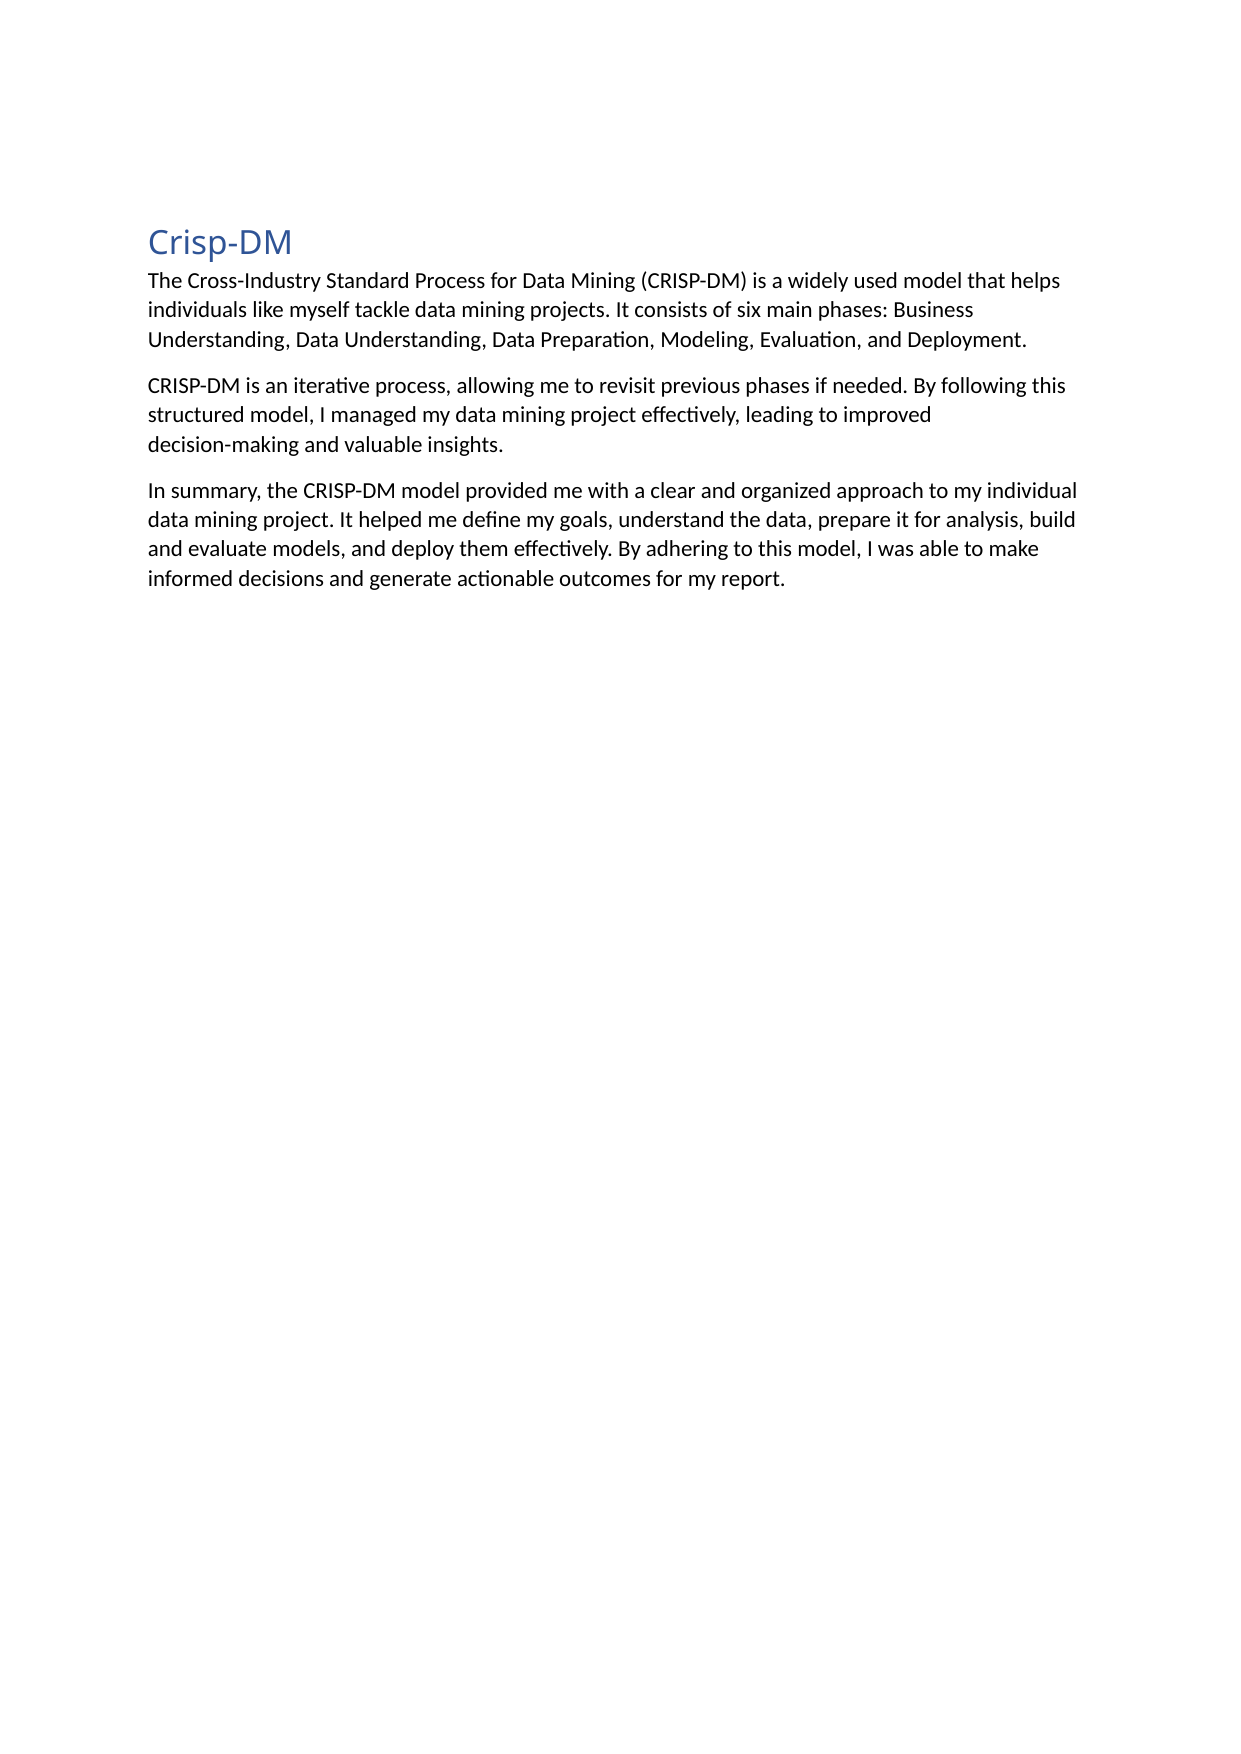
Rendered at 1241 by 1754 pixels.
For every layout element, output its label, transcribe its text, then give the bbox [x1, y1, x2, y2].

text CRISP-DM is an iterative process, allowing me to revisit previous phases if needed. By following this structured model, I managed my data mining project effectively, leading to improved decision-making and valuable insights. [148, 371, 1093, 458]
text In summary, the CRISP-DM model provided me with a clear and organized approach to my individual data mining project. It helped me define my goals, understand the data, prepare it for analysis, build and evaluate models, and deploy them effectively. By adhering to this model, I was able to make informed decisions and generate actionable outcomes for my report. [148, 476, 1093, 592]
subtitle Crisp-DM [148, 219, 1093, 264]
text The Cross-Industry Standard Process for Data Mining (CRISP-DM) is a widely used model that helps individuals like myself tackle data mining projects. It consists of six main phases: Business Understanding, Data Understanding, Data Preparation, Modeling, Evaluation, and Deployment. [148, 266, 1093, 353]
